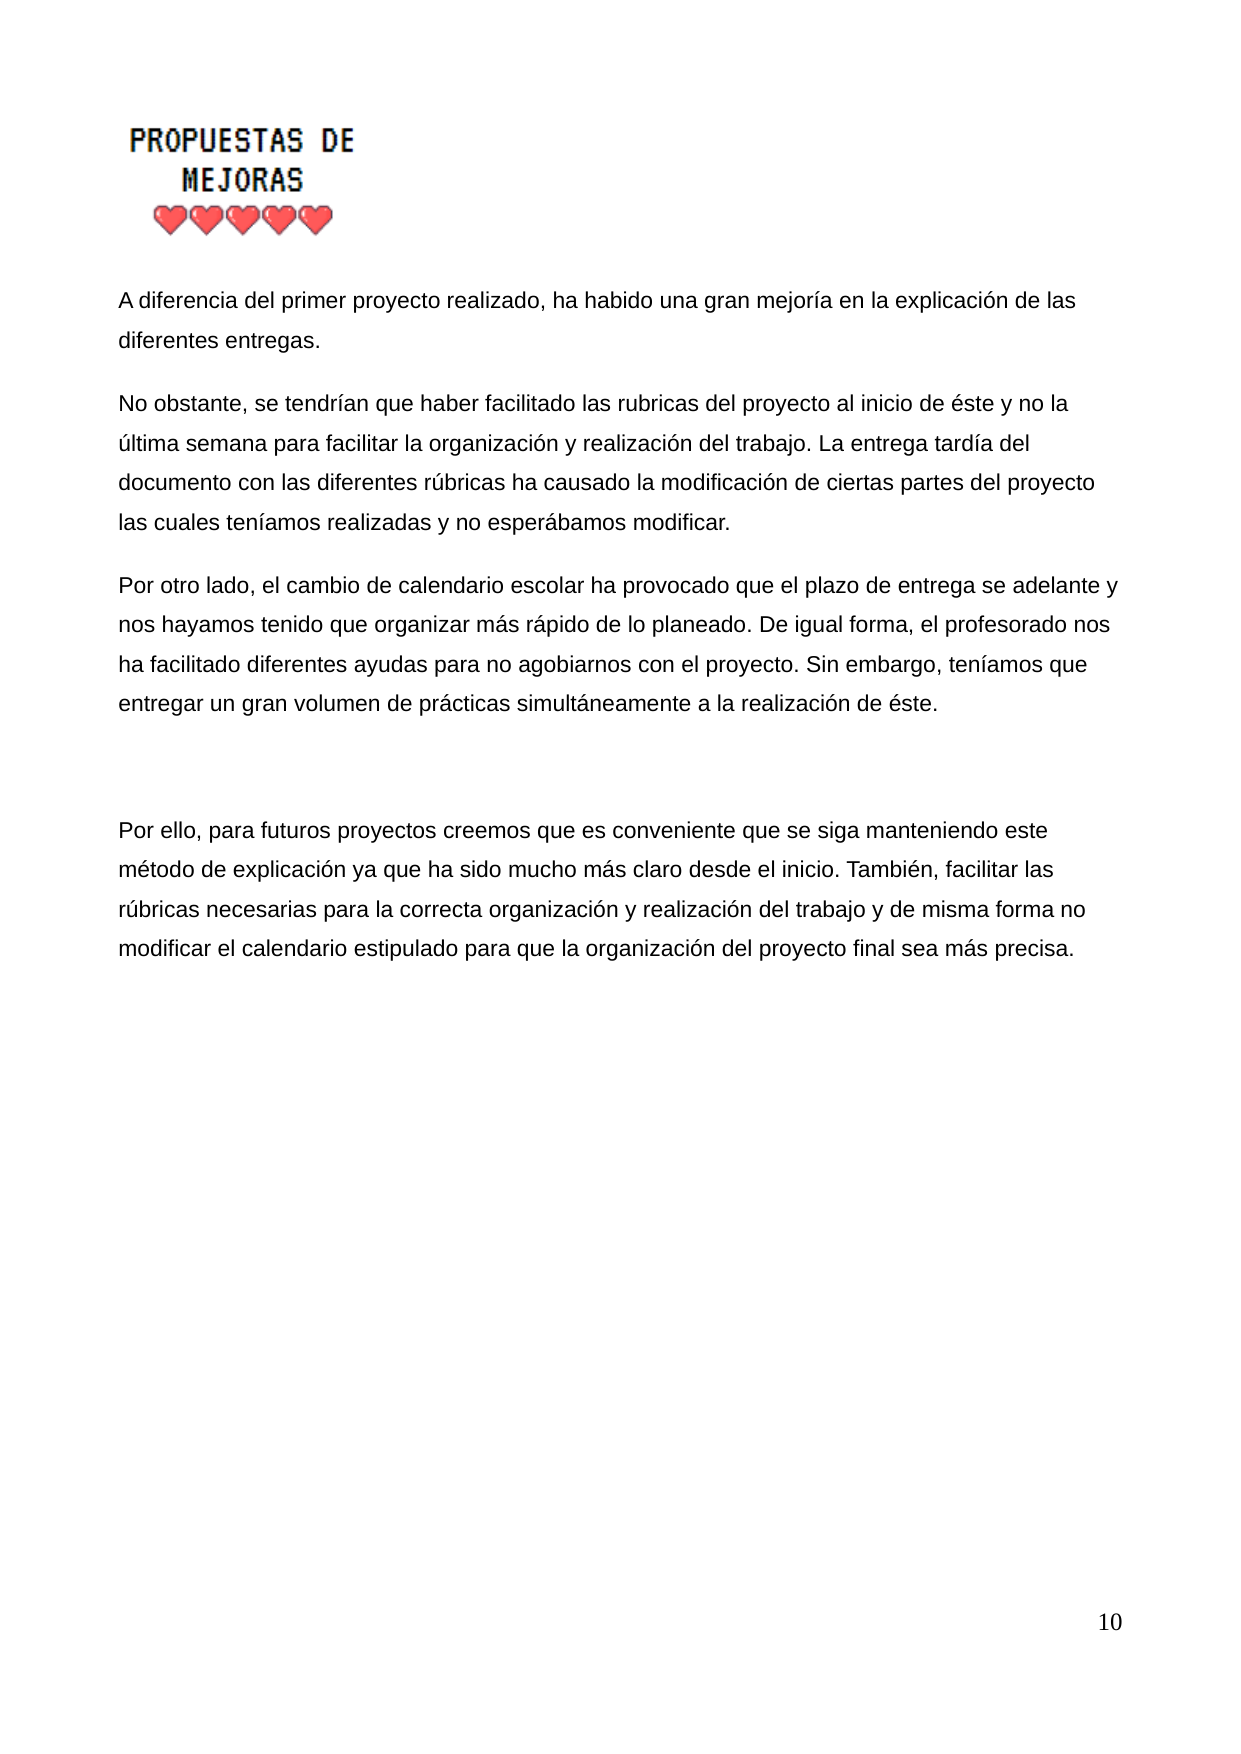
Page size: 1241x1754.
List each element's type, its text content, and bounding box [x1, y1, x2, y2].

text Por otro lado, el cambio de calendario escolar ha provocado que el plazo de entrega se adelante y nos hayamos tenido que organizar más rápido de lo planeado. De igual forma, el profesorado nos ha facilitado diferentes ayudas para no agobiarnos con el proyecto. Sin embargo, teníamos que entregar un gran volumen de prácticas simultáneamente a la realización de éste. [118, 572, 1122, 717]
text Por ello, para futuros proyectos creemos que es conveniente que se siga manteniendo este método de explicación ya que ha sido mucho más claro desde el inicio. También, facilitar las rúbricas necesarias para la correcta organización y realización del trabajo y de misma forma no modificar el calendario estipulado para que la organización del proyecto final sea más precisa. [118, 817, 1122, 961]
picture [123, 119, 364, 244]
text No obstante, se tendrían que haber facilitado las rubricas del proyecto al inicio de éste y no la última semana para facilitar la organización y realización del trabajo. La entrega tardía del documento con las diferentes rúbricas ha causado la modificación de ciertas partes del proyecto las cuales teníamos realizadas y no esperábamos modificar. [118, 390, 1122, 535]
text A diferencia del primer proyecto realizado, ha habido una gran mejoría en la explicación de las diferentes entregas. [118, 287, 1122, 353]
